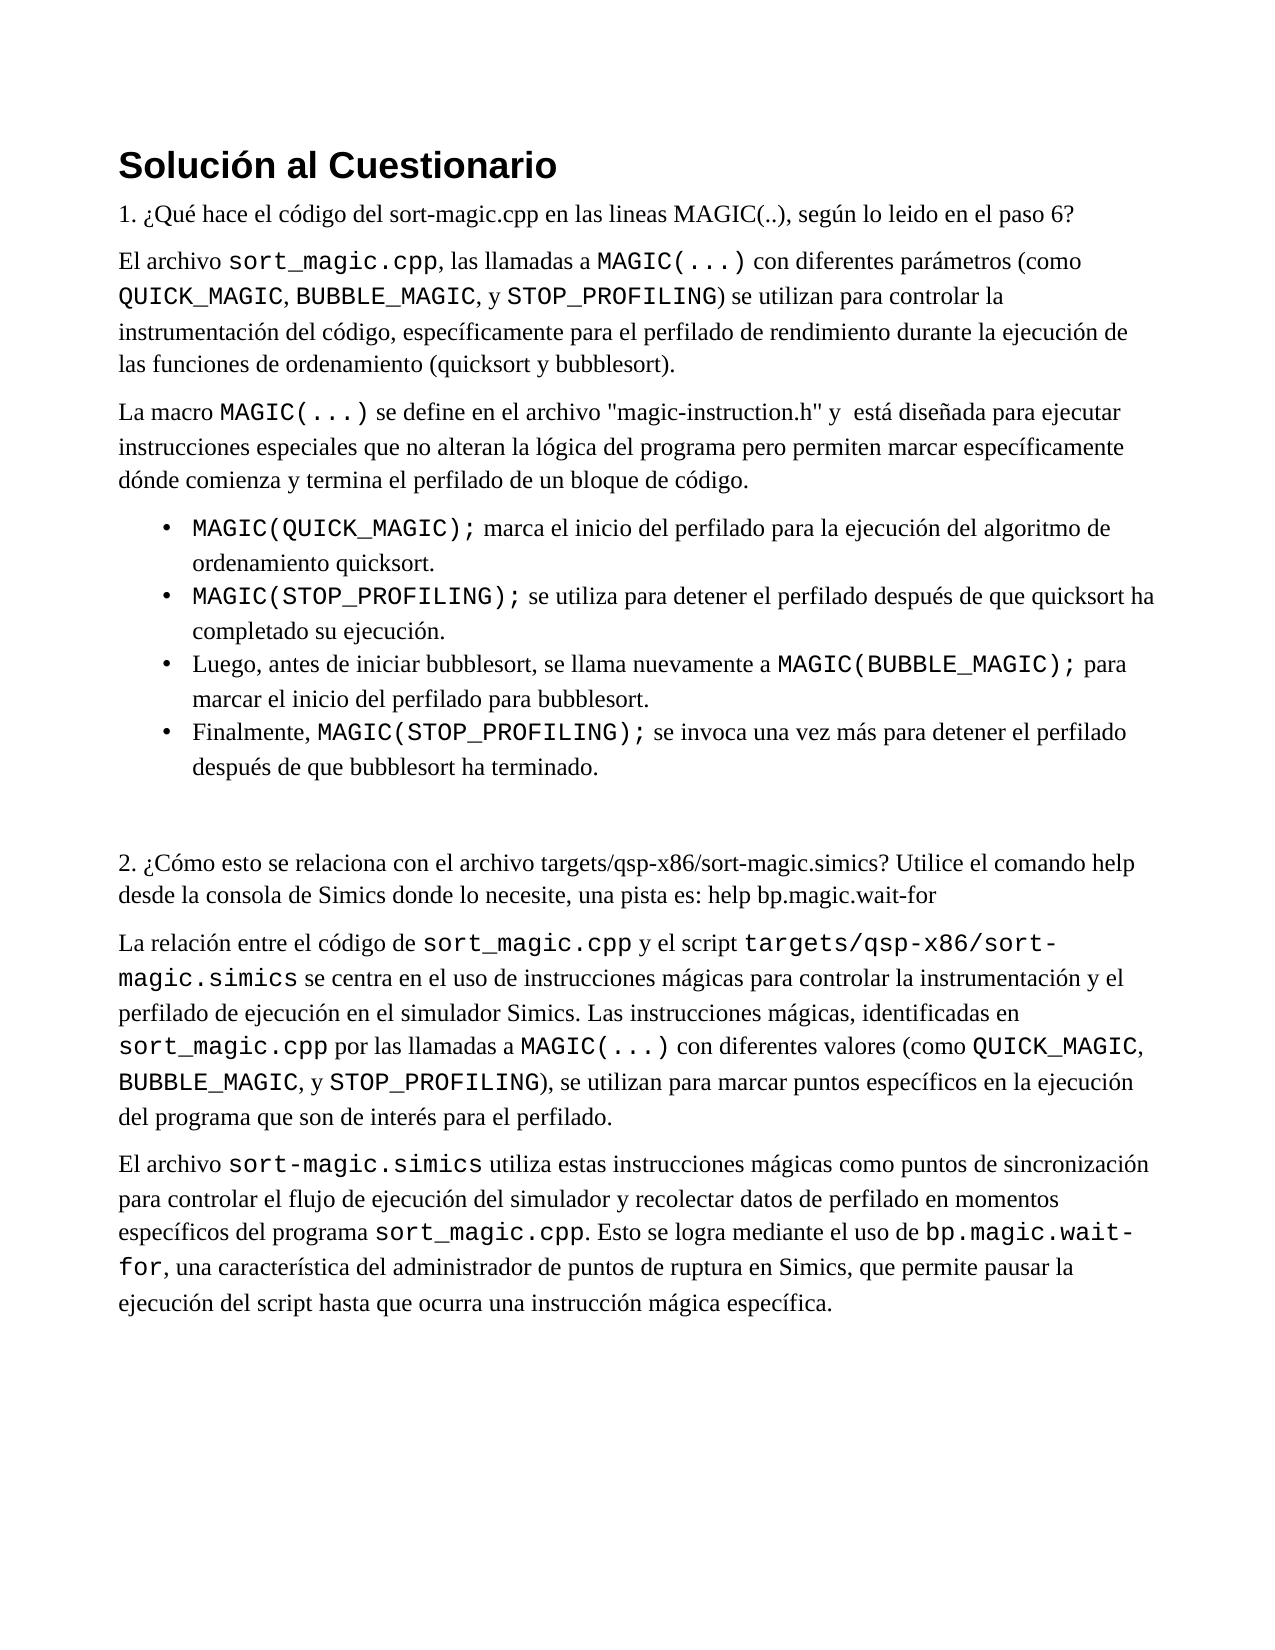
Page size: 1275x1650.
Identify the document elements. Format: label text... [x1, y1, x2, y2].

text La macro MAGIC(...) se define en el archivo "magic-instruction.h" y está diseñada para ejecutar instrucciones especiales que no alteran la lógica del programa pero permiten marcar específicamente dónde comienza y termina el perfilado de un bloque de código. [118, 397, 1157, 494]
text 2. ¿Cómo esto se relaciona con el archivo targets/qsp-x86/sort-magic.simics? Utilice el comando help desde la consola de Simics donde lo necesite, una pista es: help bp.magic.wait-for [118, 848, 1157, 909]
list MAGIC(QUICK_MAGIC); marca el inicio del perfilado para la ejecución del algoritmo de ordenamiento quicksort. [162, 513, 1157, 577]
text 1. ¿Qué hace el código del sort-magic.cpp en las lineas MAGIC(..), según lo leido en el paso 6? [118, 199, 1157, 227]
text El archivo sort-magic.simics utiliza estas instrucciones mágicas como puntos de sincronización para controlar el flujo de ejecución del simulador y recolectar datos de perfilado en momentos específicos del programa sort_magic.cpp. Esto se logra mediante el uso de bp.magic.wait-for, una característica del administrador de puntos de ruptura en Simics, que permite pausar la ejecución del script hasta que ocurra una instrucción mágica específica. [118, 1149, 1157, 1316]
subtitle Solución al Cuestionario [118, 143, 1157, 186]
text La relación entre el código de sort_magic.cpp y el script targets/qsp-x86/sort-magic.simics se centra en el uso de instrucciones mágicas para controlar la instrumentación y el perfilado de ejecución en el simulador Simics. Las instrucciones mágicas, identificadas en sort_magic.cpp por las llamadas a MAGIC(...) con diferentes valores (como QUICK_MAGIC, BUBBLE_MAGIC, y STOP_PROFILING), se utilizan para marcar puntos específicos en la ejecución del programa que son de interés para el perfilado. [118, 928, 1157, 1130]
list Finalmente, MAGIC(STOP_PROFILING); se invoca una vez más para detener el perfilado después de que bubblesort ha terminado. [162, 717, 1157, 781]
text El archivo sort_magic.cpp, las llamadas a MAGIC(...) con diferentes parámetros (como QUICK_MAGIC, BUBBLE_MAGIC, y STOP_PROFILING) se utilizan para controlar la instrumentación del código, específicamente para el perfilado de rendimiento durante la ejecución de las funciones de ordenamiento (quicksort y bubblesort). [118, 246, 1157, 378]
list MAGIC(STOP_PROFILING); se utiliza para detener el perfilado después de que quicksort ha completado su ejecución. [162, 581, 1157, 645]
list Luego, antes de iniciar bubblesort, se llama nuevamente a MAGIC(BUBBLE_MAGIC); para marcar el inicio del perfilado para bubblesort. [162, 649, 1157, 713]
